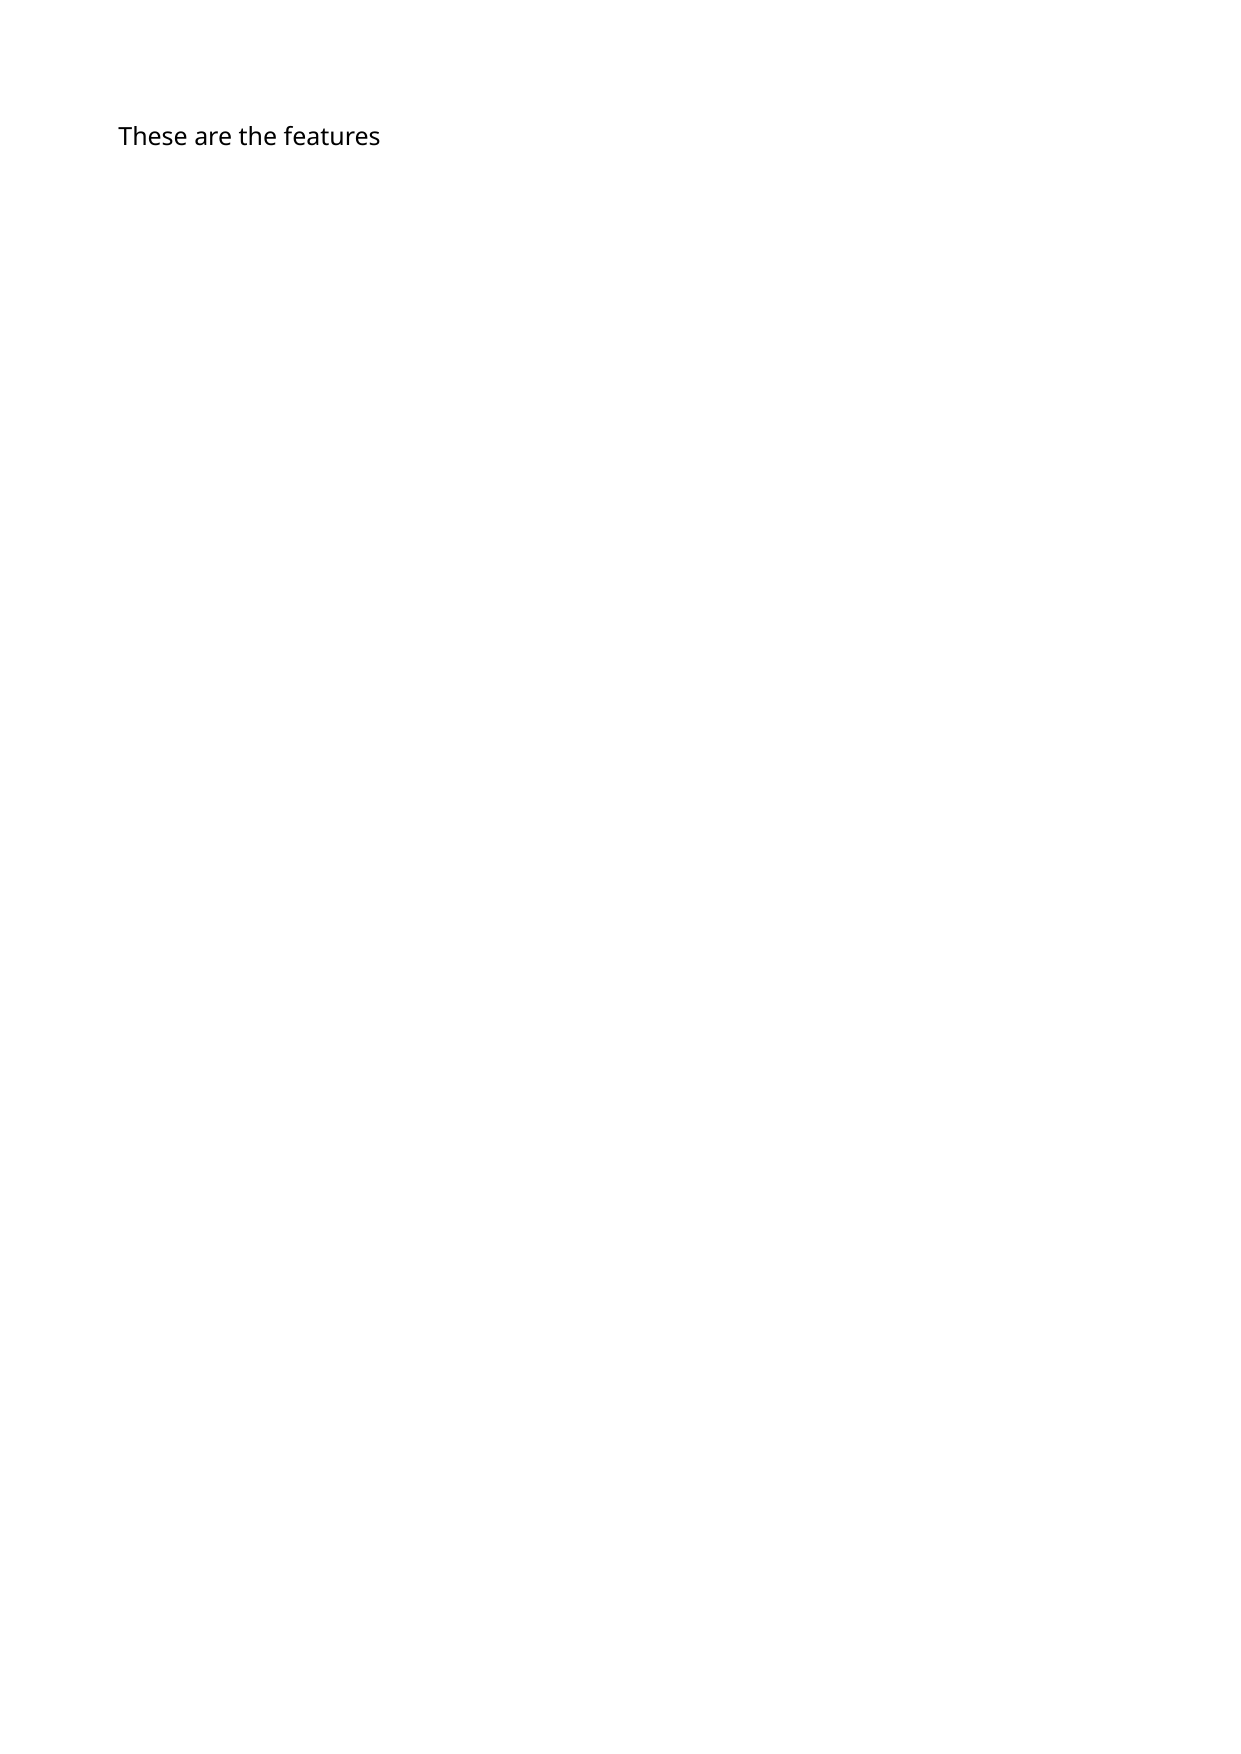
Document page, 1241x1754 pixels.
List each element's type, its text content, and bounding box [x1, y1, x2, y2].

text These are the features [118, 118, 1122, 152]
